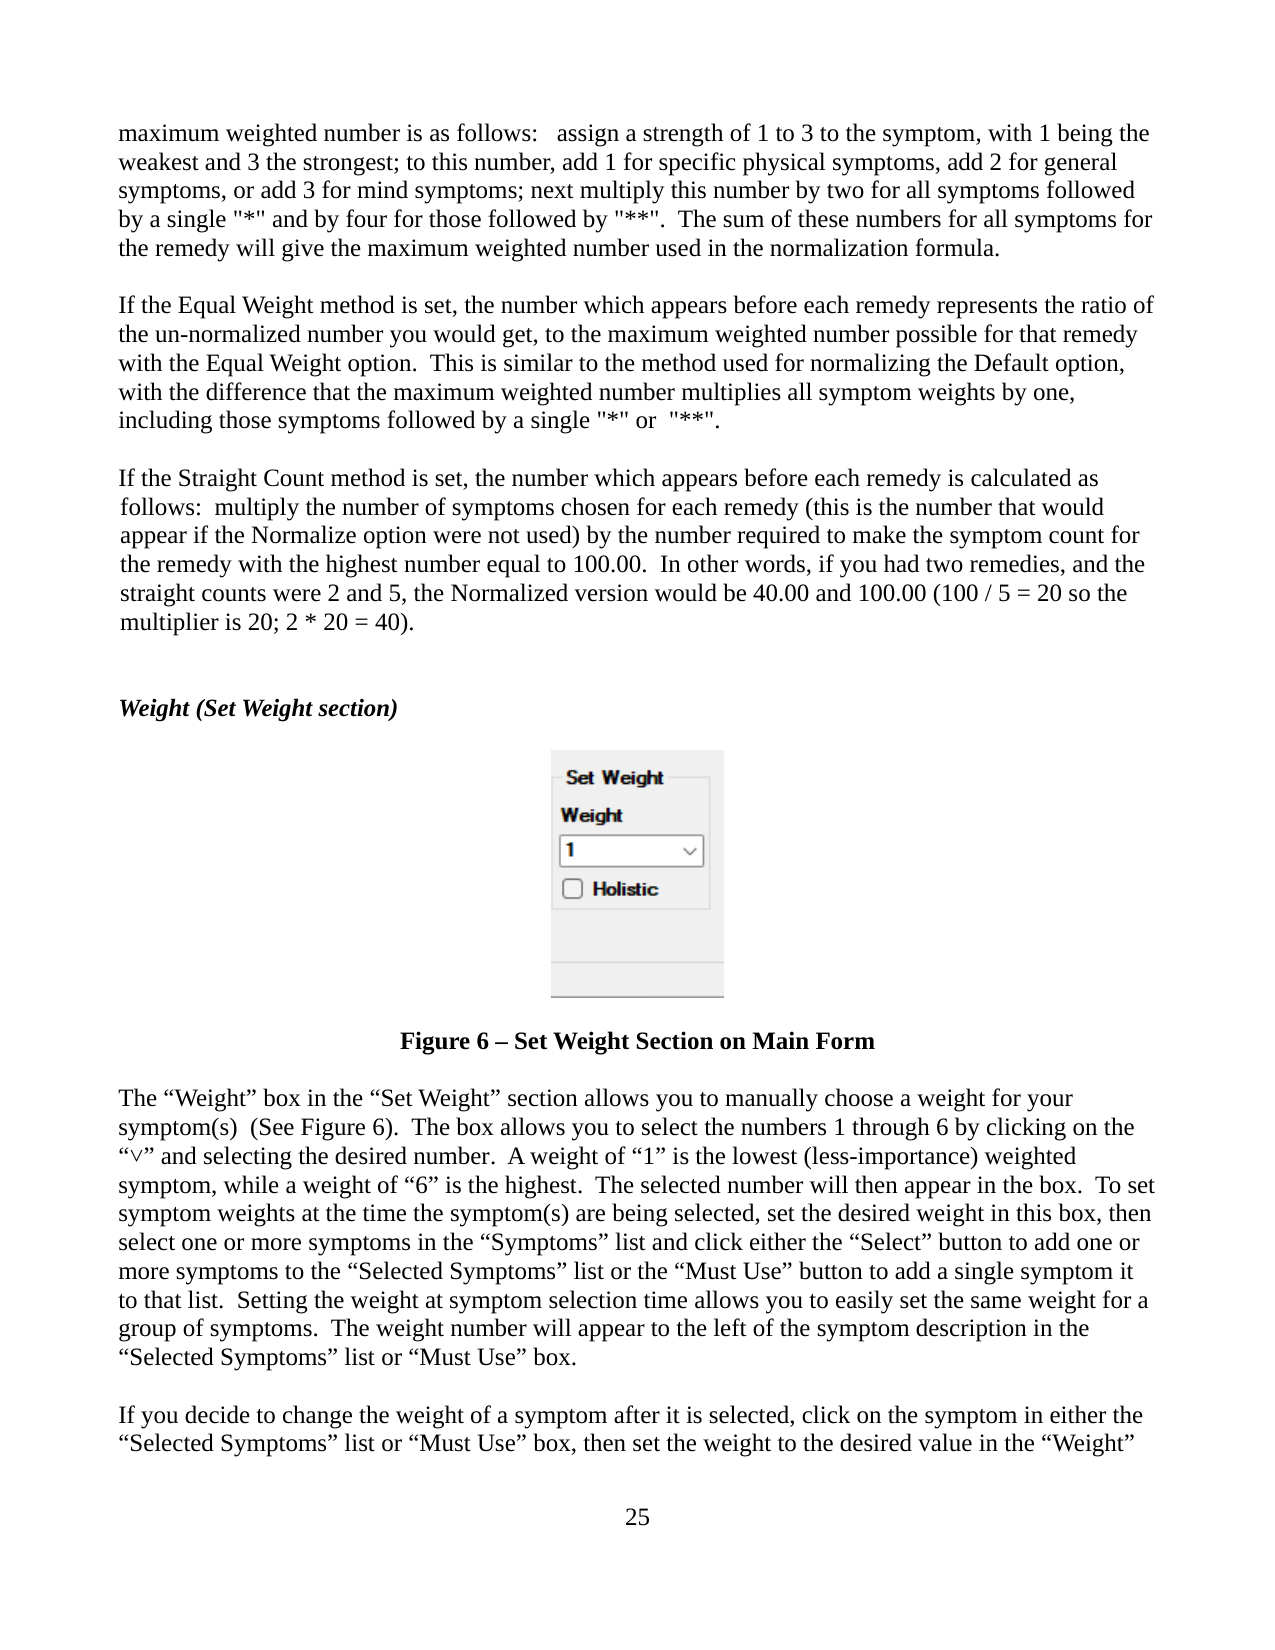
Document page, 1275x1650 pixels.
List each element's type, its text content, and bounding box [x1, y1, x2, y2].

text If the Straight Count method is set, the number which appears before each remedy is calculated as follows: multiply the number of symptoms chosen for each remedy (this is the number that would appear if the Normalize option were not used) by the number required to make the symptom count for the remedy with the highest number equal to 100.00. In other words, if you had two remedies, and the straight counts were 2 and 5, the Normalized version would be 40.00 and 100.00 (100 / 5 = 20 so the multiplier is 20; 2 * 20 = 40). [118, 463, 1157, 636]
text The “Weight” box in the “Set Weight” section allows you to manually choose a weight for your symptom(s) (See Figure 6). The box allows you to select the numbers 1 through 6 by clicking on the “˅” and selecting the desired number. A weight of “1” is the lowest (less-importance) weighted symptom, while a weight of “6” is the highest. The selected number will then appear in the box. To set symptom weights at the time the symptom(s) are being selected, set the desired weight in this box, then select one or more symptoms in the “Symptoms” list and click either the “Select” button to add one or more symptoms to the “Selected Symptoms” list or the “Must Use” button to add a single symptom it to that list. Setting the weight at symptom selection time allows you to easily set the same weight for a group of symptoms. The weight number will appear to the left of the symptom description in the “Selected Symptoms” list or “Must Use” box. [118, 1083, 1157, 1371]
text Figure 6 – Set Weight Section on Main Form [118, 1026, 1157, 1055]
text maximum weighted number is as follows: assign a strength of 1 to 3 to the symptom, with 1 being the weakest and 3 the strongest; to this number, add 1 for specific physical symptoms, add 2 for general symptoms, or add 3 for mind symptoms; next multiply this number by two for all symptoms followed by a single "*" and by four for those followed by "**". The sum of these numbers for all symptoms for the remedy will give the maximum weighted number used in the normalization formula. [118, 118, 1157, 262]
text If the Equal Weight method is set, the number which appears before each remedy represents the ratio of the un-normalized number you would get, to the maximum weighted number possible for that remedy with the Equal Weight option. This is similar to the method used for normalizing the Default option, with the difference that the maximum weighted number multiplies all symptom weights by one, including those symptoms followed by a single "*" or "**". [118, 291, 1157, 434]
text If you decide to change the weight of a symptom after it is selected, click on the symptom in either the “Selected Symptoms” list or “Must Use” box, then set the weight to the desired value in the “Weight” [118, 1400, 1157, 1457]
picture [550, 750, 725, 998]
subtitle Weight (Set Weight section) [118, 693, 1157, 722]
